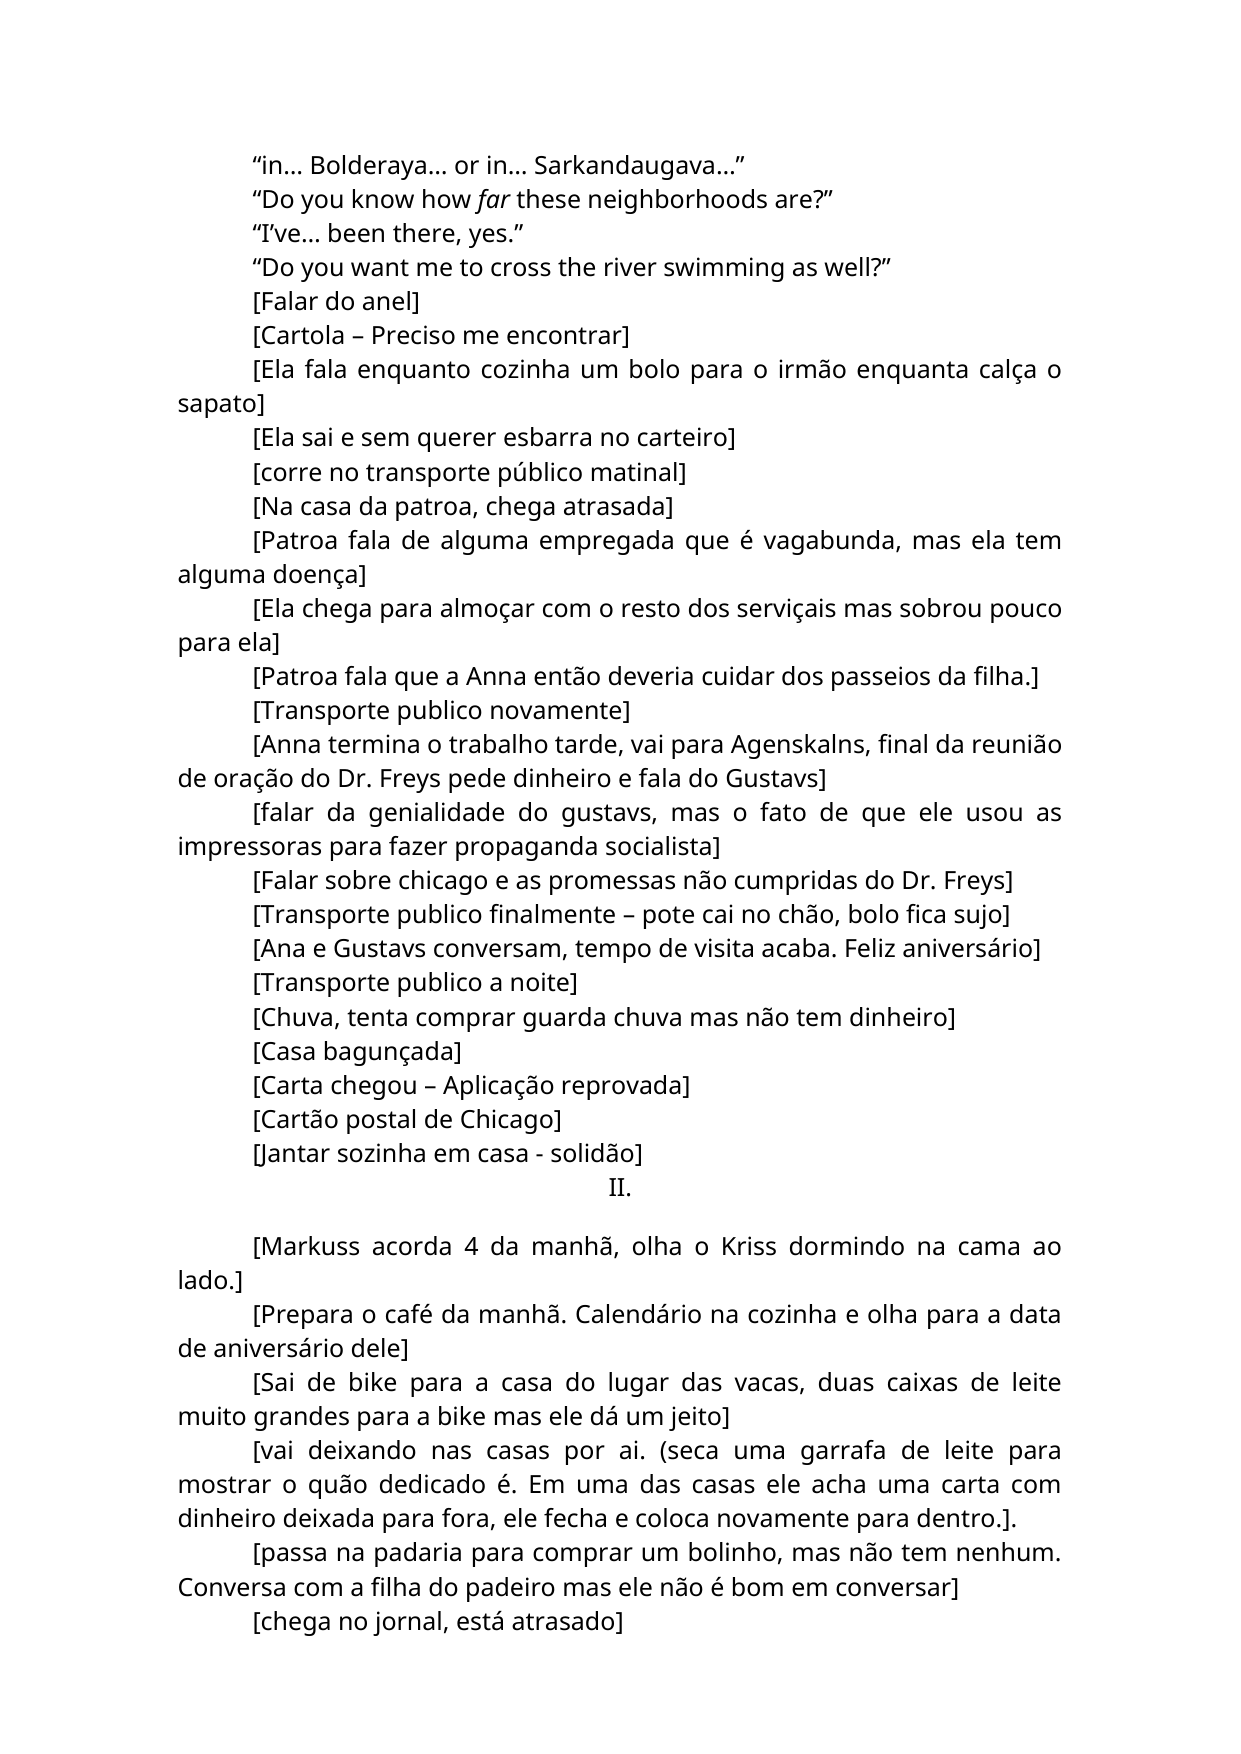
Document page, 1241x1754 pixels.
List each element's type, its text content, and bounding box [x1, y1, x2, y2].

text [Falar do anel] [177, 284, 1063, 318]
text [Chuva, tenta comprar guarda chuva mas não tem dinheiro] [177, 999, 1063, 1033]
text [falar da genialidade do gustavs, mas o fato de que ele usou as impressoras para fazer propaganda socialista] [177, 795, 1063, 863]
text “Do you want me to cross the river swimming as well?” [177, 250, 1063, 284]
text [chega no jornal, está atrasado] [177, 1603, 1063, 1637]
text [Sai de bike para a casa do lugar das vacas, duas caixas de leite muito grandes para a bike mas ele dá um jeito] [177, 1365, 1063, 1433]
text [corre no transporte público matinal] [177, 454, 1063, 488]
text [Cartola – Preciso me encontrar] [177, 318, 1063, 352]
text [Patroa fala de alguma empregada que é vagabunda, mas ela tem alguma doença] [177, 522, 1063, 590]
text [Ela sai e sem querer esbarra no carteiro] [177, 420, 1063, 454]
text [Falar sobre chicago e as promessas não cumpridas do Dr. Freys] [177, 863, 1063, 897]
text [Prepara o café da manhã. Calendário na cozinha e olha para a data de aniversário dele] [177, 1297, 1063, 1365]
text “Do you know how far these neighborhoods are?” [177, 182, 1063, 216]
text [Transporte publico novamente] [177, 693, 1063, 727]
text “in… Bolderaya… or in… Sarkandaugava…” [177, 148, 1063, 182]
text [Casa bagunçada] [177, 1033, 1063, 1067]
text [Patroa fala que a Anna então deveria cuidar dos passeios da filha.] [177, 658, 1063, 693]
text [Ana e Gustavs conversam, tempo de visita acaba. Feliz aniversário] [177, 931, 1063, 965]
text [Cartão postal de Chicago] [177, 1101, 1063, 1135]
text [Anna termina o trabalho tarde, vai para Agenskalns, final da reunião de oração do Dr. Freys pede dinheiro e fala do Gustavs] [177, 727, 1063, 795]
text [passa na padaria para comprar um bolinho, mas não tem nenhum. Conversa com a filha do padeiro mas ele não é bom em conversar] [177, 1535, 1063, 1603]
text [Markuss acorda 4 da manhã, olha o Kriss dormindo na cama ao lado.] [177, 1228, 1063, 1297]
text “I’ve… been there, yes.” [177, 216, 1063, 250]
text [Ela chega para almoçar com o resto dos serviçais mas sobrou pouco para ela] [177, 590, 1063, 658]
text [Ela fala enquanto cozinha um bolo para o irmão enquanta calça o sapato] [177, 352, 1063, 420]
subtitle II. [177, 1169, 1063, 1203]
text [Na casa da patroa, chega atrasada] [177, 488, 1063, 522]
text [Transporte publico a noite] [177, 965, 1063, 999]
text [vai deixando nas casas por ai. (seca uma garrafa de leite para mostrar o quão dedicado é. Em uma das casas ele acha uma carta com dinheiro deixada para fora, ele fecha e coloca novamente para dentro.]. [177, 1433, 1063, 1535]
text [Jantar sozinha em casa - solidão] [177, 1135, 1063, 1169]
text [Transporte publico finalmente – pote cai no chão, bolo fica sujo] [177, 897, 1063, 931]
text [Carta chegou – Aplicação reprovada] [177, 1067, 1063, 1101]
